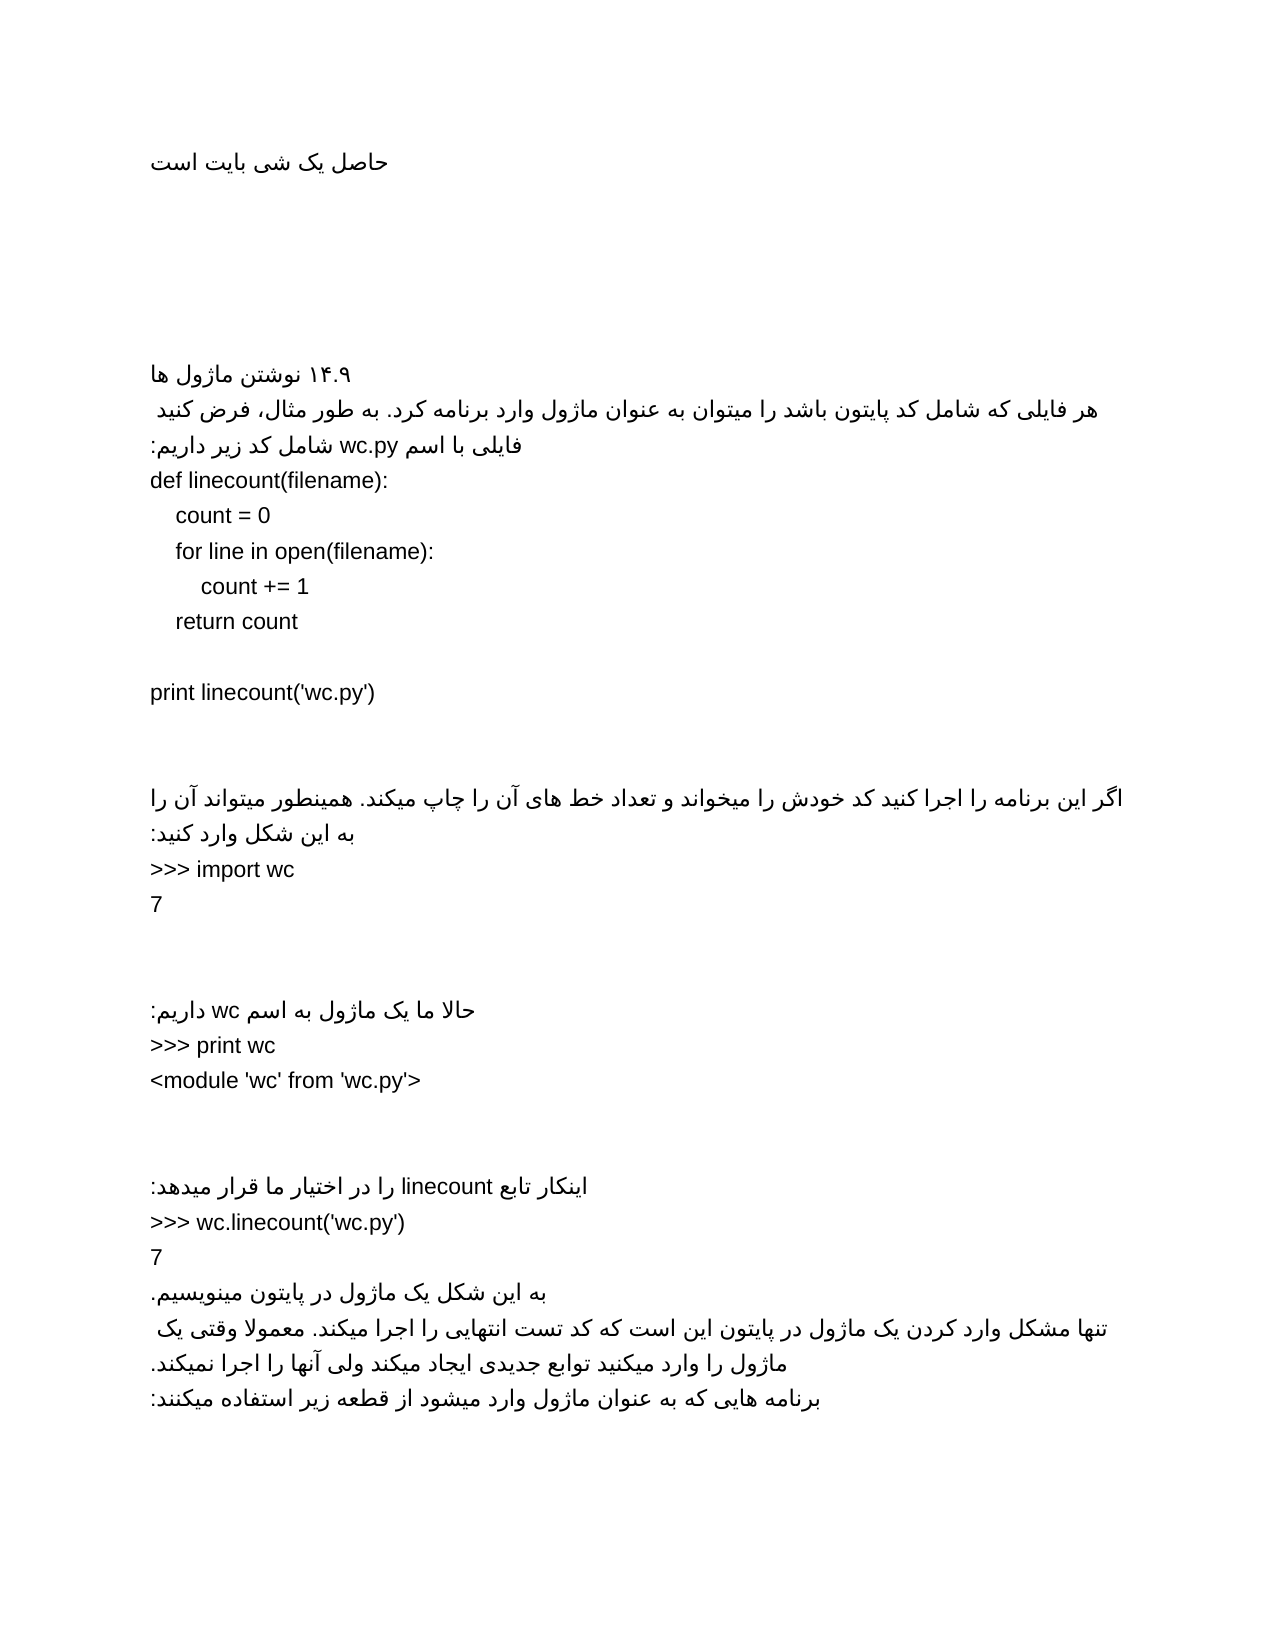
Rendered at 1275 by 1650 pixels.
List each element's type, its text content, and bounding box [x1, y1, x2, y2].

text به این شکل یک ماژول در پایتون مینویسیم. [150, 1280, 1125, 1306]
text حاصل یک شی بایت است [150, 150, 1125, 176]
text حالا ما یک ماژول به اسم wc داریم: [150, 997, 1125, 1023]
text >>> print wc <module 'wc' from 'wc.py'> [150, 1033, 1125, 1164]
text >>> import wc 7 [150, 856, 1125, 988]
text اگر این برنامه را اجرا کنید کد خودش را میخواند و تعداد خط های آن را چاپ میکند. همینطور میتواند آن را به این شکل وارد کنید: [150, 786, 1125, 847]
text ۱۴.۹ نوشتن ماژول ها [150, 362, 1125, 387]
text def linecount(filename): count = 0 for line in open(filename): count += 1 return count print linecount('wc.py') [150, 468, 1125, 776]
text هر فایلی که شامل کد پایتون باشد را میتوان به عنوان ماژول وارد برنامه کرد. به طور مثال، فرض کنید فایلی با اسم wc.py شامل کد زیر داریم: [150, 397, 1125, 458]
text >>> wc.linecount('wc.py') 7 [150, 1209, 1125, 1270]
text اینکار تابع linecount را در اختیار ما قرار میدهد: [150, 1174, 1125, 1200]
text برنامه هایی که به عنوان ماژول وارد میشود از قطعه زیر استفاده میکنند: [150, 1386, 1125, 1412]
text تنها مشکل وارد کردن یک ماژول در پایتون این است که کد تست انتهایی را اجرا میکند. معمولا وقتی یک ماژول را وارد میکنید توابع جدیدی ایجاد میکند ولی آنها را اجرا نمیکند. [150, 1315, 1125, 1376]
